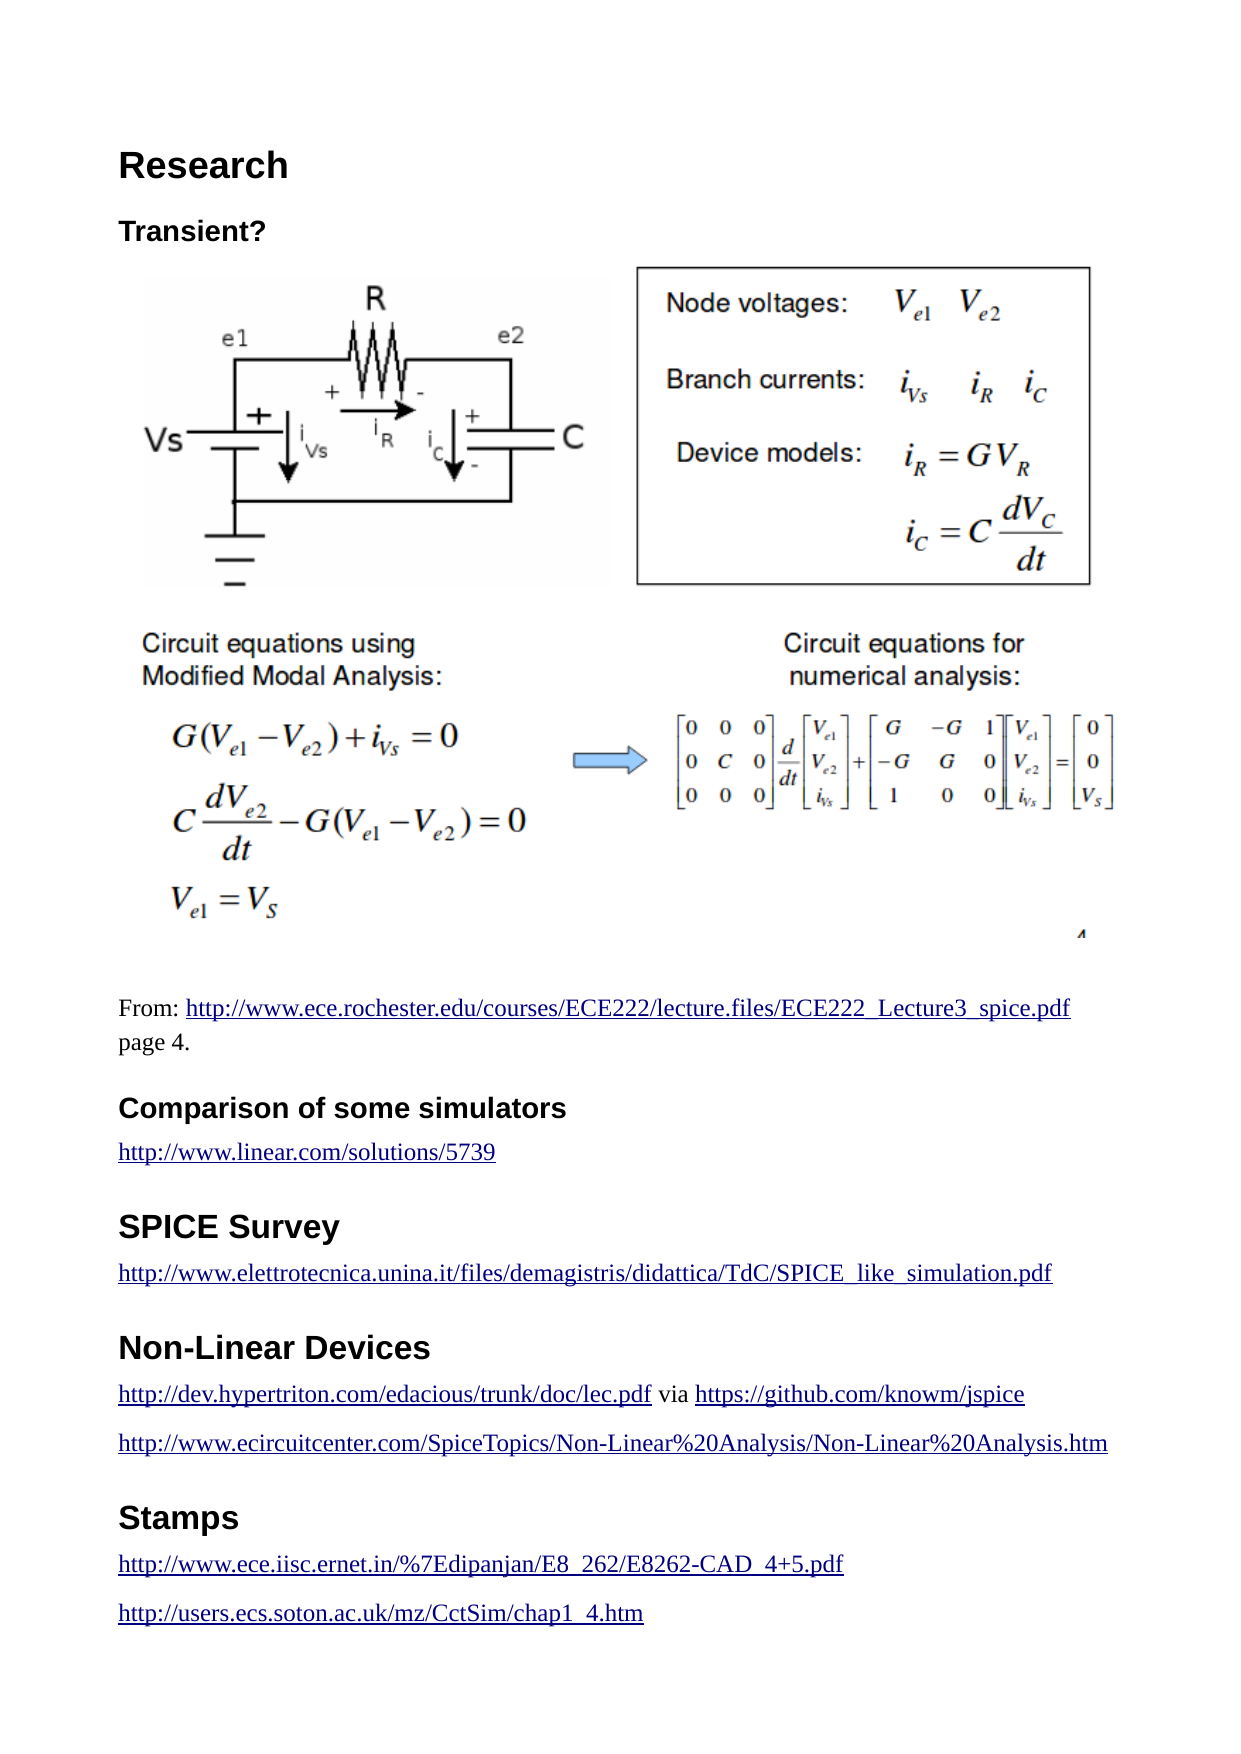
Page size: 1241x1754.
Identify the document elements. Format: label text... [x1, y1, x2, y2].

subtitle Transient? [118, 214, 1122, 248]
picture [118, 260, 1123, 938]
text http://dev.hypertriton.com/edacious/trunk/doc/lec.pdf via https://github.com/knowm/jspice [118, 1379, 1122, 1408]
subtitle Non-Linear Devices [118, 1328, 1122, 1367]
text http://www.linear.com/solutions/5739 [118, 1137, 1122, 1166]
subtitle Comparison of some simulators [118, 1091, 1122, 1124]
subtitle SPICE Survey [118, 1207, 1122, 1246]
text From: http://www.ece.rochester.edu/courses/ECE222/lecture.files/ECE222_Lecture3_spice.pdf page 4. [118, 993, 1122, 1056]
subtitle Stamps [118, 1498, 1122, 1537]
text http://www.ecircuitcenter.com/SpiceTopics/Non-Linear%20Analysis/Non-Linear%20Analysis.htm [118, 1428, 1122, 1457]
text http://www.elettrotecnica.unina.it/files/demagistris/didattica/TdC/SPICE_like_simulation.pdf [118, 1258, 1122, 1287]
subtitle Research [118, 143, 1122, 187]
text http://www.ece.iisc.ernet.in/%7Edipanjan/E8_262/E8262-CAD_4+5.pdf [118, 1549, 1122, 1578]
text http://users.ecs.soton.ac.uk/mz/CctSim/chap1_4.htm [118, 1598, 1122, 1627]
